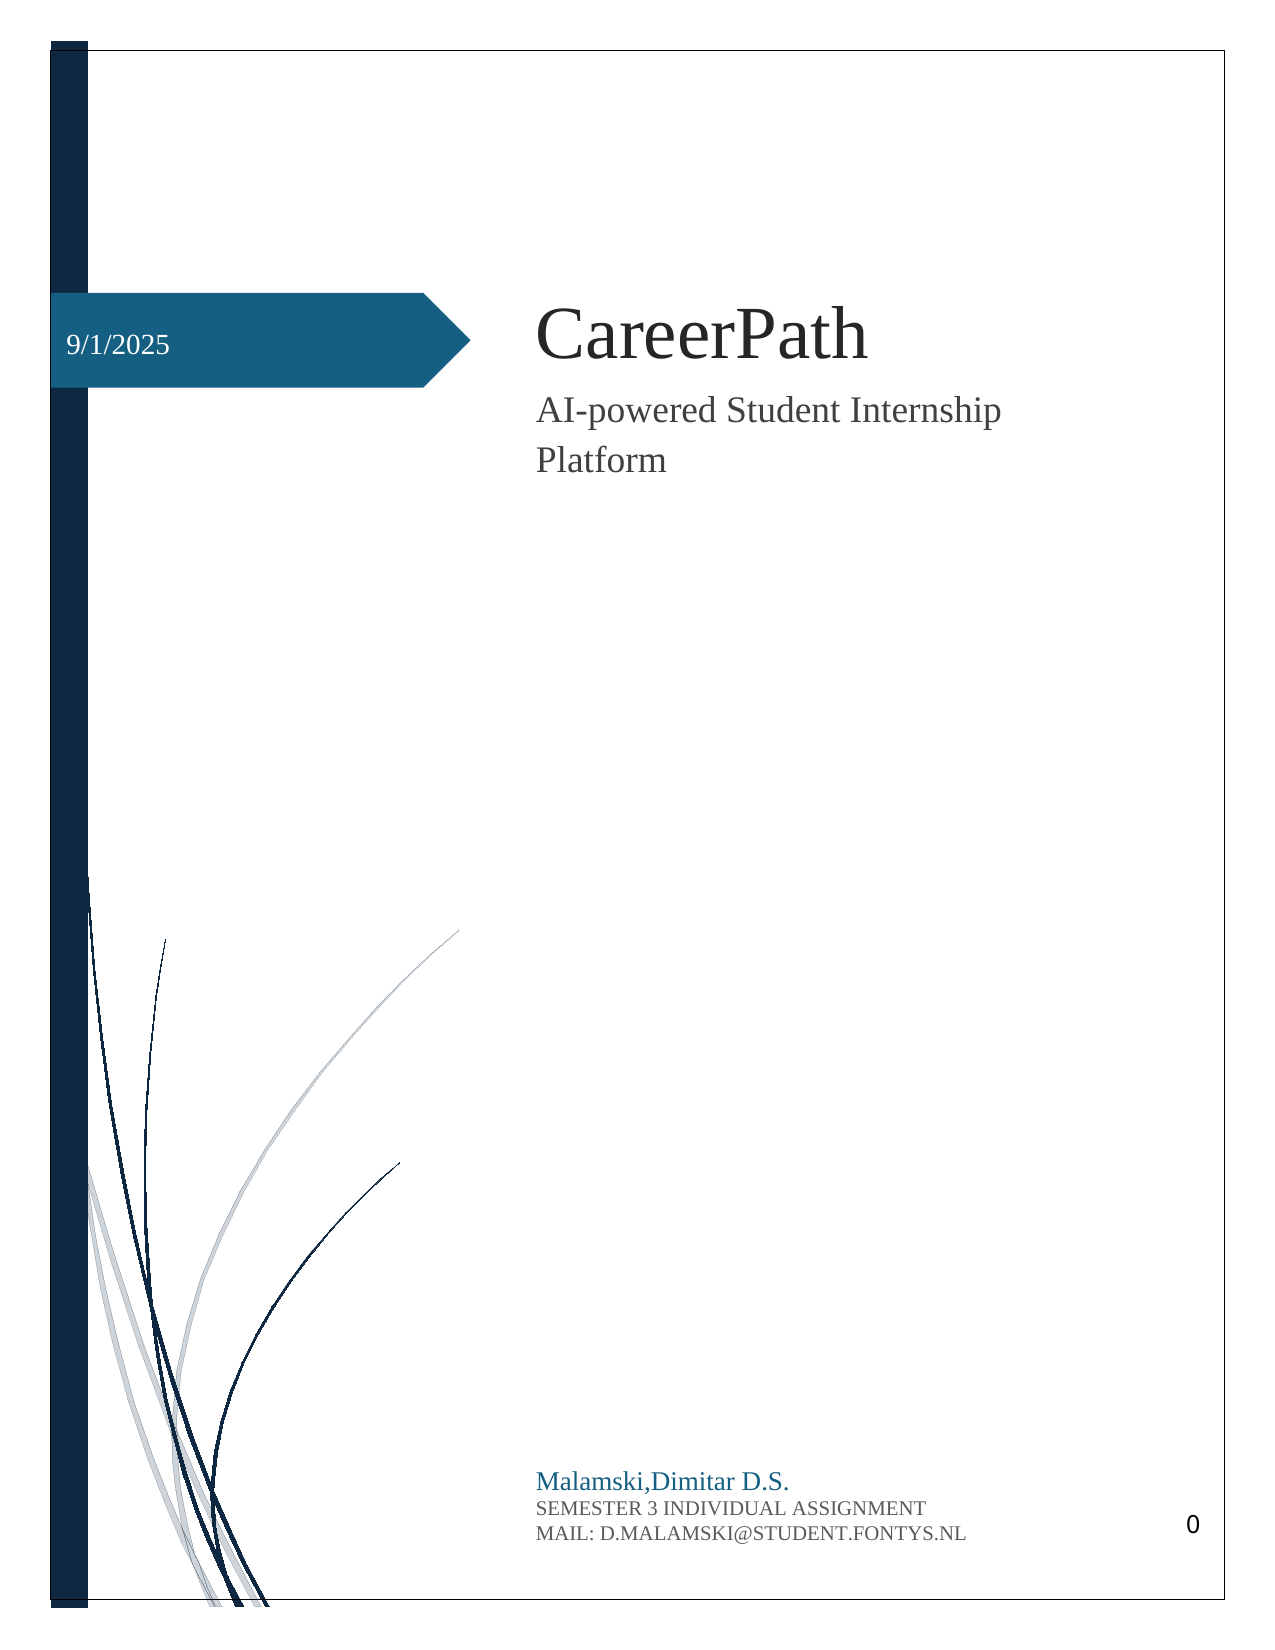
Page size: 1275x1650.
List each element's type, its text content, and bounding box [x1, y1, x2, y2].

text AI-powered Student Internship Platform [536, 387, 1108, 480]
text semester 3 individual assignment [536, 1496, 1108, 1520]
text CareerPath [536, 289, 1108, 375]
text Malamski,Dimitar D.S. [536, 1465, 1108, 1496]
text Mail: d.malamski@student.fontys.nl [536, 1520, 1108, 1544]
